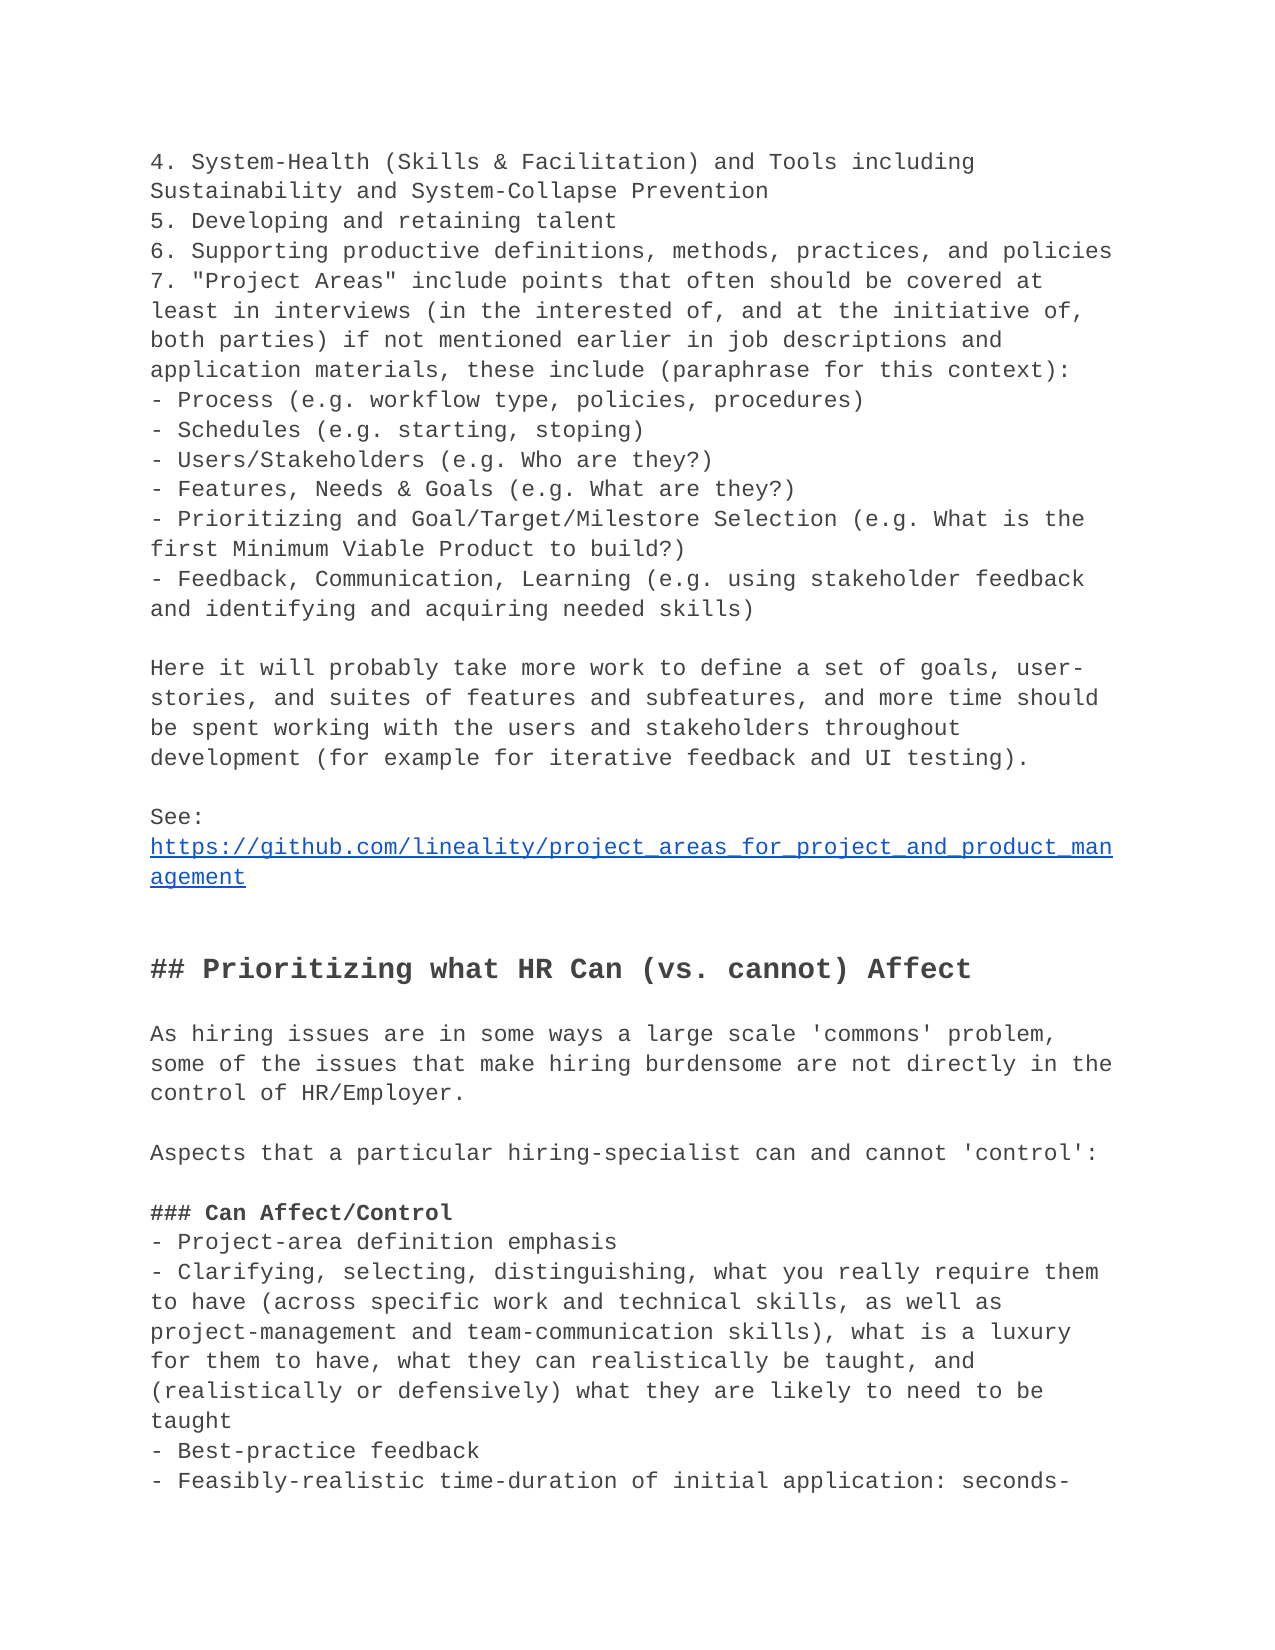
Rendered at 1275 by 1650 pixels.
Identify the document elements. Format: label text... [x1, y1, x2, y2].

text - Clarifying, selecting, distinguishing, what you really require them to have (across specific work and technical skills, as well as project-management and team-communication skills), what is a luxury for them to have, what they can realistically be taught, and (realistically or defensively) what they are likely to need to be taught [150, 1260, 1125, 1435]
text 4. System-Health (Skills & Facilitation) and Tools including Sustainability and System-Collapse Prevention [150, 150, 1125, 206]
text - Features, Needs & Goals (e.g. What are they?) [150, 478, 1125, 504]
text - Feedback, Communication, Learning (e.g. using stakeholder feedback and identifying and acquiring needed skills) [150, 567, 1125, 623]
text 7. "Project Areas" include points that often should be covered at least in interviews (in the interested of, and at the initiative of, both parties) if not mentioned earlier in job descriptions and application materials, these include (paraphrase for this context): [150, 269, 1125, 384]
text - Prioritizing and Goal/Target/Milestore Selection (e.g. What is the first Minimum Viable Product to build?) [150, 507, 1125, 563]
text 6. Supporting productive definitions, methods, practices, and policies [150, 239, 1125, 265]
text As hiring issues are in some ways a large scale 'commons' problem, some of the issues that make hiring burdensome are not directly in the control of HR/Employer. [150, 1022, 1125, 1108]
text - Process (e.g. workflow type, policies, procedures) [150, 388, 1125, 414]
text - Project-area definition emphasis [150, 1231, 1125, 1257]
text See: https://github.com/lineality/project_areas_for_project_and_product_management [150, 805, 1125, 891]
text - Best-practice feedback [150, 1439, 1125, 1465]
text ## Prioritizing what HR Can (vs. cannot) Affect [150, 954, 1125, 987]
text - Users/Stakeholders (e.g. Who are they?) [150, 448, 1125, 474]
text Here it will probably take more work to define a set of goals, user-stories, and suites of features and subfeatures, and more time should be spent working with the users and stakeholders throughout development (for example for iterative feedback and UI testing). [150, 656, 1125, 772]
text Aspects that a particular hiring-specialist can and cannot 'control': [150, 1141, 1125, 1167]
text ### Can Affect/Control [150, 1201, 1125, 1227]
text - Feasibly-realistic time-duration of initial application: seconds- [150, 1469, 1125, 1495]
text 5. Developing and retaining talent [150, 209, 1125, 236]
text - Schedules (e.g. starting, stoping) [150, 418, 1125, 444]
